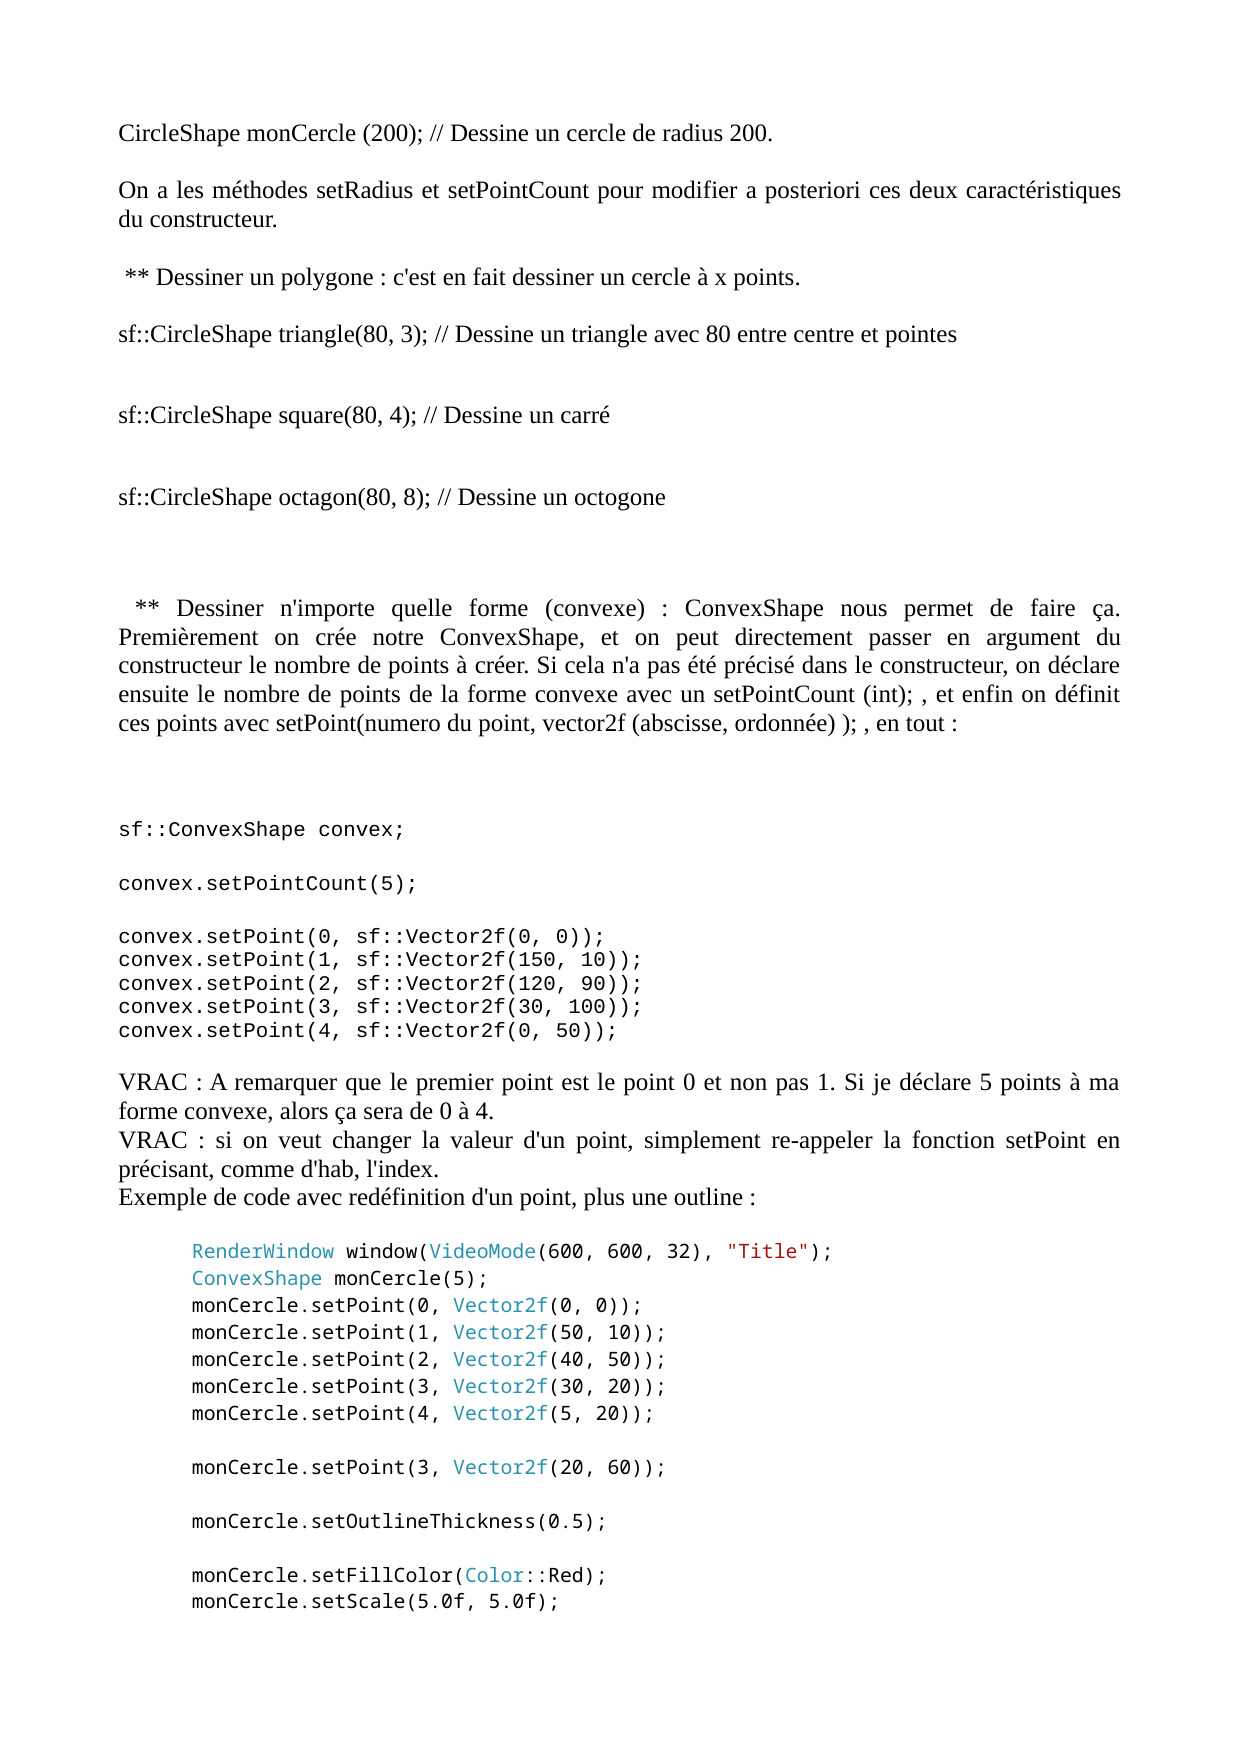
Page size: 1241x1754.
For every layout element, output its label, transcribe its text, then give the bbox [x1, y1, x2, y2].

text RenderWindow window(VideoMode(600, 600, 32), "Title"); [118, 1235, 1122, 1264]
text monCercle.setPoint(3, Vector2f(30, 20)); [118, 1372, 1122, 1399]
text sf::CircleShape triangle(80, 3); // Dessine un triangle avec 80 entre centre et pointes [118, 319, 1122, 348]
text sf::CircleShape octagon(80, 8); // Dessine un octogone [118, 482, 1122, 510]
text Exemple de code avec redéfinition d'un point, plus une outline : [118, 1182, 1122, 1211]
text monCercle.setPoint(3, Vector2f(20, 60)); [118, 1453, 1122, 1480]
text sf::CircleShape square(80, 4); // Dessine un carré [118, 401, 1122, 429]
text ** Dessiner un polygone : c'est en fait dessiner un cercle à x points. [118, 262, 1122, 291]
text On a les méthodes setRadius et setPointCount pour modifier a posteriori ces deux caractéristiques du constructeur. [118, 176, 1122, 233]
text VRAC : si on veut changer la valeur d'un point, simplement re-appeler la fonction setPoint en précisant, comme d'hab, l'index. [118, 1125, 1122, 1182]
text convex.setPoint(1, sf::Vector2f(150, 10)); [118, 949, 1122, 973]
text monCercle.setPoint(4, Vector2f(5, 20)); [118, 1399, 1122, 1426]
text ** Dessiner n'importe quelle forme (convexe) : ConvexShape nous permet de faire ça. Premièrement on crée notre ConvexShape, et on peut directement passer en argument du constructeur le nombre de points à créer. Si cela n'a pas été précisé dans le constructeur, on déclare ensuite le nombre de points de la forme convexe avec un setPointCount (int); , et enfin on définit ces points avec setPoint(numero du point, vector2f (abscisse, ordonnée) ); , en tout : [118, 593, 1122, 737]
text CircleShape monCercle (200); // Dessine un cercle de radius 200. [118, 118, 1122, 147]
text VRAC : A remarquer que le premier point est le point 0 et non pas 1. Si je déclare 5 points à ma forme convexe, alors ça sera de 0 à 4. [118, 1067, 1122, 1125]
text convex.setPoint(0, sf::Vector2f(0, 0)); [118, 926, 1122, 949]
text ConvexShape monCercle(5); [118, 1264, 1122, 1291]
text monCercle.setPoint(1, Vector2f(50, 10)); [118, 1318, 1122, 1345]
text convex.setPoint(4, sf::Vector2f(0, 50)); [118, 1020, 1122, 1044]
text monCercle.setOutlineThickness(0.5); [118, 1507, 1122, 1534]
text convex.setPoint(2, sf::Vector2f(120, 90)); [118, 973, 1122, 997]
text monCercle.setPoint(0, Vector2f(0, 0)); [118, 1291, 1122, 1318]
text convex.setPoint(3, sf::Vector2f(30, 100)); [118, 997, 1122, 1020]
text sf::ConvexShape convex; [118, 819, 1122, 843]
text monCercle.setFillColor(Color::Red); [118, 1561, 1122, 1588]
text monCercle.setPoint(2, Vector2f(40, 50)); [118, 1345, 1122, 1372]
text monCercle.setScale(5.0f, 5.0f); [118, 1588, 1122, 1615]
text convex.setPointCount(5); [118, 872, 1122, 896]
